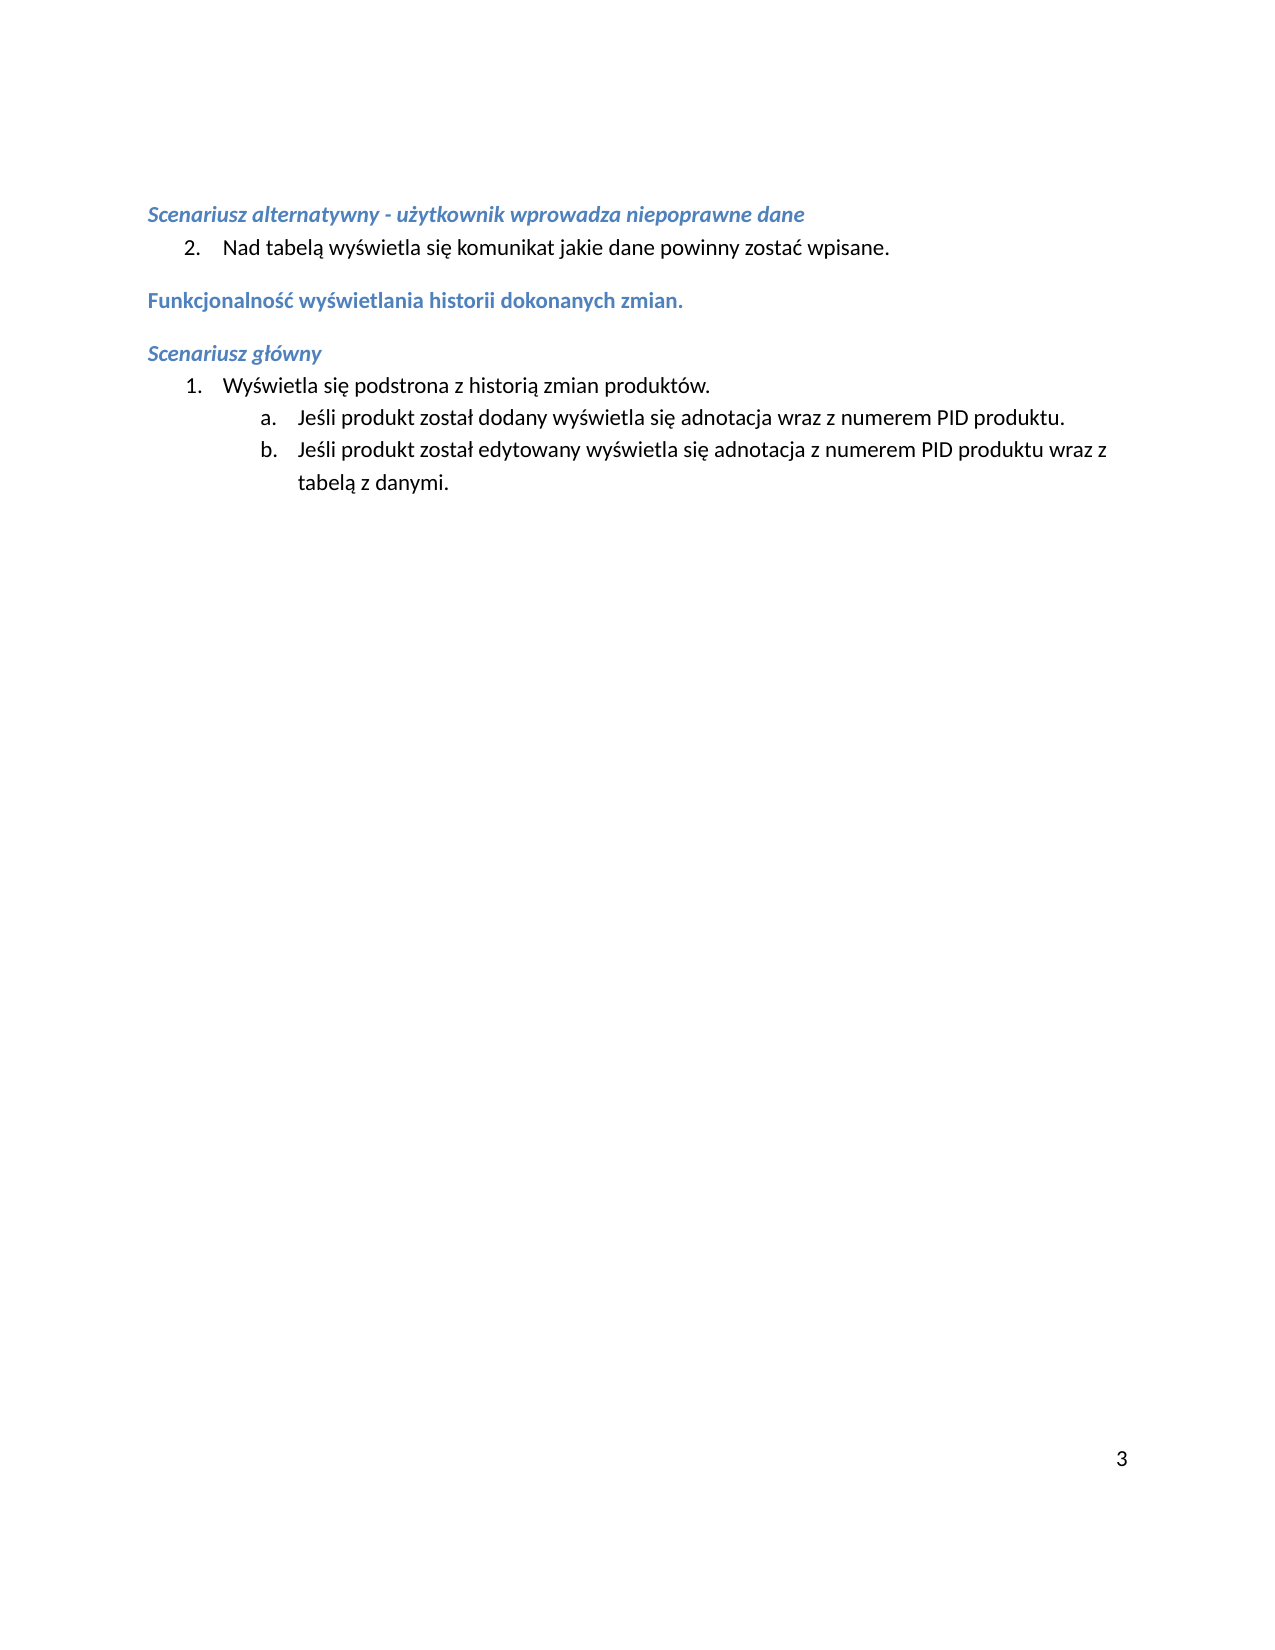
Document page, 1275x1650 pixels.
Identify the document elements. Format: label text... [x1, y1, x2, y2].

subtitle Scenariusz alternatywny - użytkownik wprowadza niepoprawne dane [148, 201, 1127, 229]
subtitle Scenariusz główny [148, 339, 1127, 367]
text 2. Nad tabelą wyświetla się komunikat jakie dane powinny zostać wpisane. [148, 233, 1127, 261]
list Jeśli produkt został edytowany wyświetla się adnotacja z numerem PID produktu wraz z tabelą z danymi. [260, 435, 1127, 496]
list Wyświetla się podstrona z historią zmian produktów. [185, 371, 1127, 399]
list Jeśli produkt został dodany wyświetla się adnotacja wraz z numerem PID produktu. [260, 403, 1127, 431]
subtitle Funkcjonalność wyświetlania historii dokonanych zmian. [148, 286, 1127, 314]
